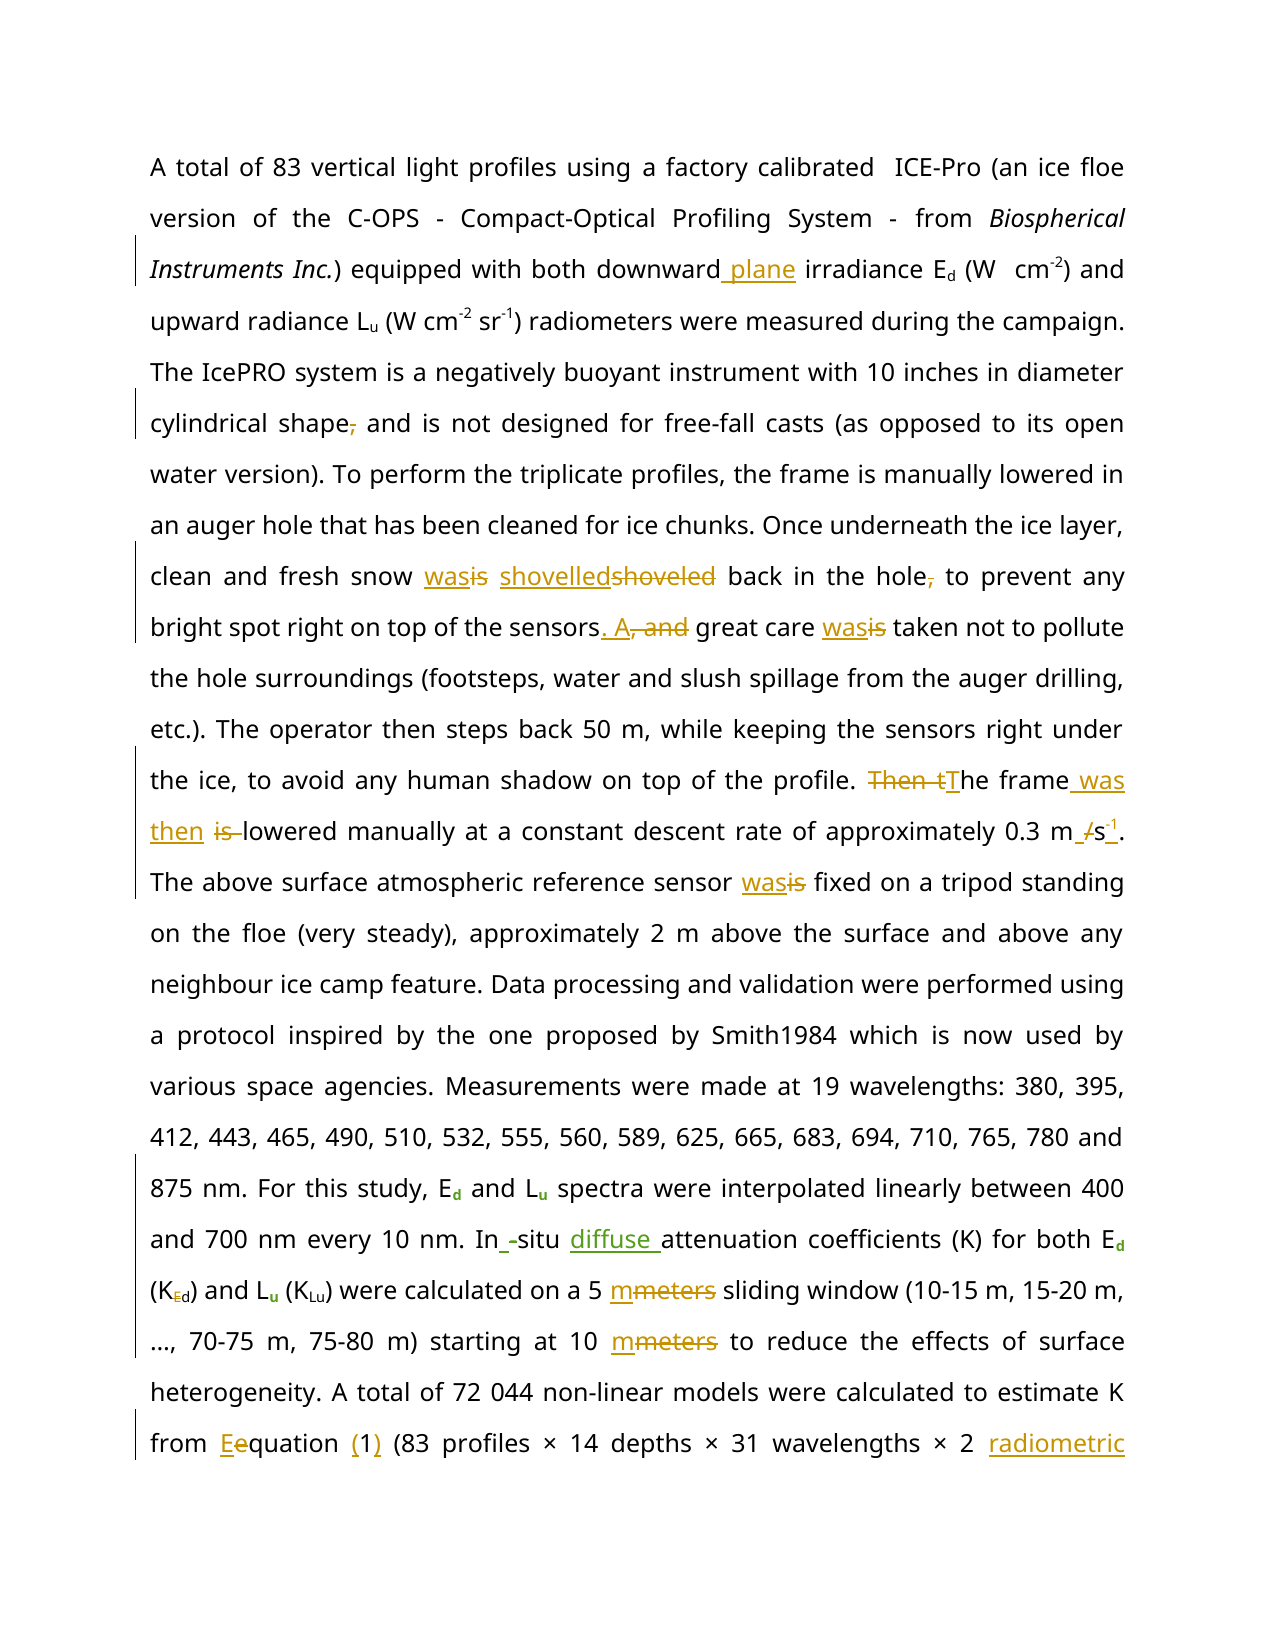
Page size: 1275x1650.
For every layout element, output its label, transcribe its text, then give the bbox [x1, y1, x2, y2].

text A total of 83 vertical light profiles using a factory calibrated ICE-Pro (an ice floe version of the C-OPS - Compact-Optical Profiling System - from Biospherical Instruments Inc.) equipped with both downward plane irradiance Ed (W cm-2) and upward radiance Lu (W cm-2 sr-1) radiometers were measured during the campaign. The IcePRO system is a negatively buoyant instrument with 10 inches in diameter cylindrical shape and is not designed for free-fall casts (as opposed to its open water version). To perform the triplicate profiles, the frame is manually lowered in an auger hole that has been cleaned for ice chunks. Once underneath the ice layer, clean and fresh snow was shovelled back in the hole to prevent any bright spot right on top of the sensors. A great care was taken not to pollute the hole surroundings (footsteps, water and slush spillage from the auger drilling, etc.). The operator then steps back 50 m, while keeping the sensors right under the ice, to avoid any human shadow on top of the profile. The frame was then lowered manually at a constant descent rate of approximately 0.3 m s-1. The above surface atmospheric reference sensor was fixed on a tripod standing on the floe (very steady), approximately 2 m above the surface and above any neighbour ice camp feature. Data processing and validation were performed using a protocol inspired by the one proposed by Smith1984 which is now used by various space agencies. Measurements were made at 19 wavelengths: 380, 395, 412, 443, 465, 490, 510, 532, 555, 560, 589, 625, 665, 683, 694, 710, 765, 780 and 875 nm. For this study, Ed and Lu spectra were interpolated linearly between 400 and 700 nm every 10 nm. In situ diffuse attenuation coefficients (K) for both Ed (Kd) and Lu (KLu) were calculated on a 5 m sliding window (10-15 m, 15-20 m, …, 70-75 m, 75-80 m) starting at 10 m to reduce the effects of surface heterogeneity. A total of 72 044 non-linear models were calculated to estimate K from Equation (1) (83 profiles × 14 depths × 31 wavelengths × 2 radiometric quantities (Ed, Lu)). A conservative R2 of 0.99 was used to filter out poor models (i.e. noisy profiles that were not following a local exponential decrease). 42 407 models were kept for subsequent analysis. [150, 150, 1125, 1460]
